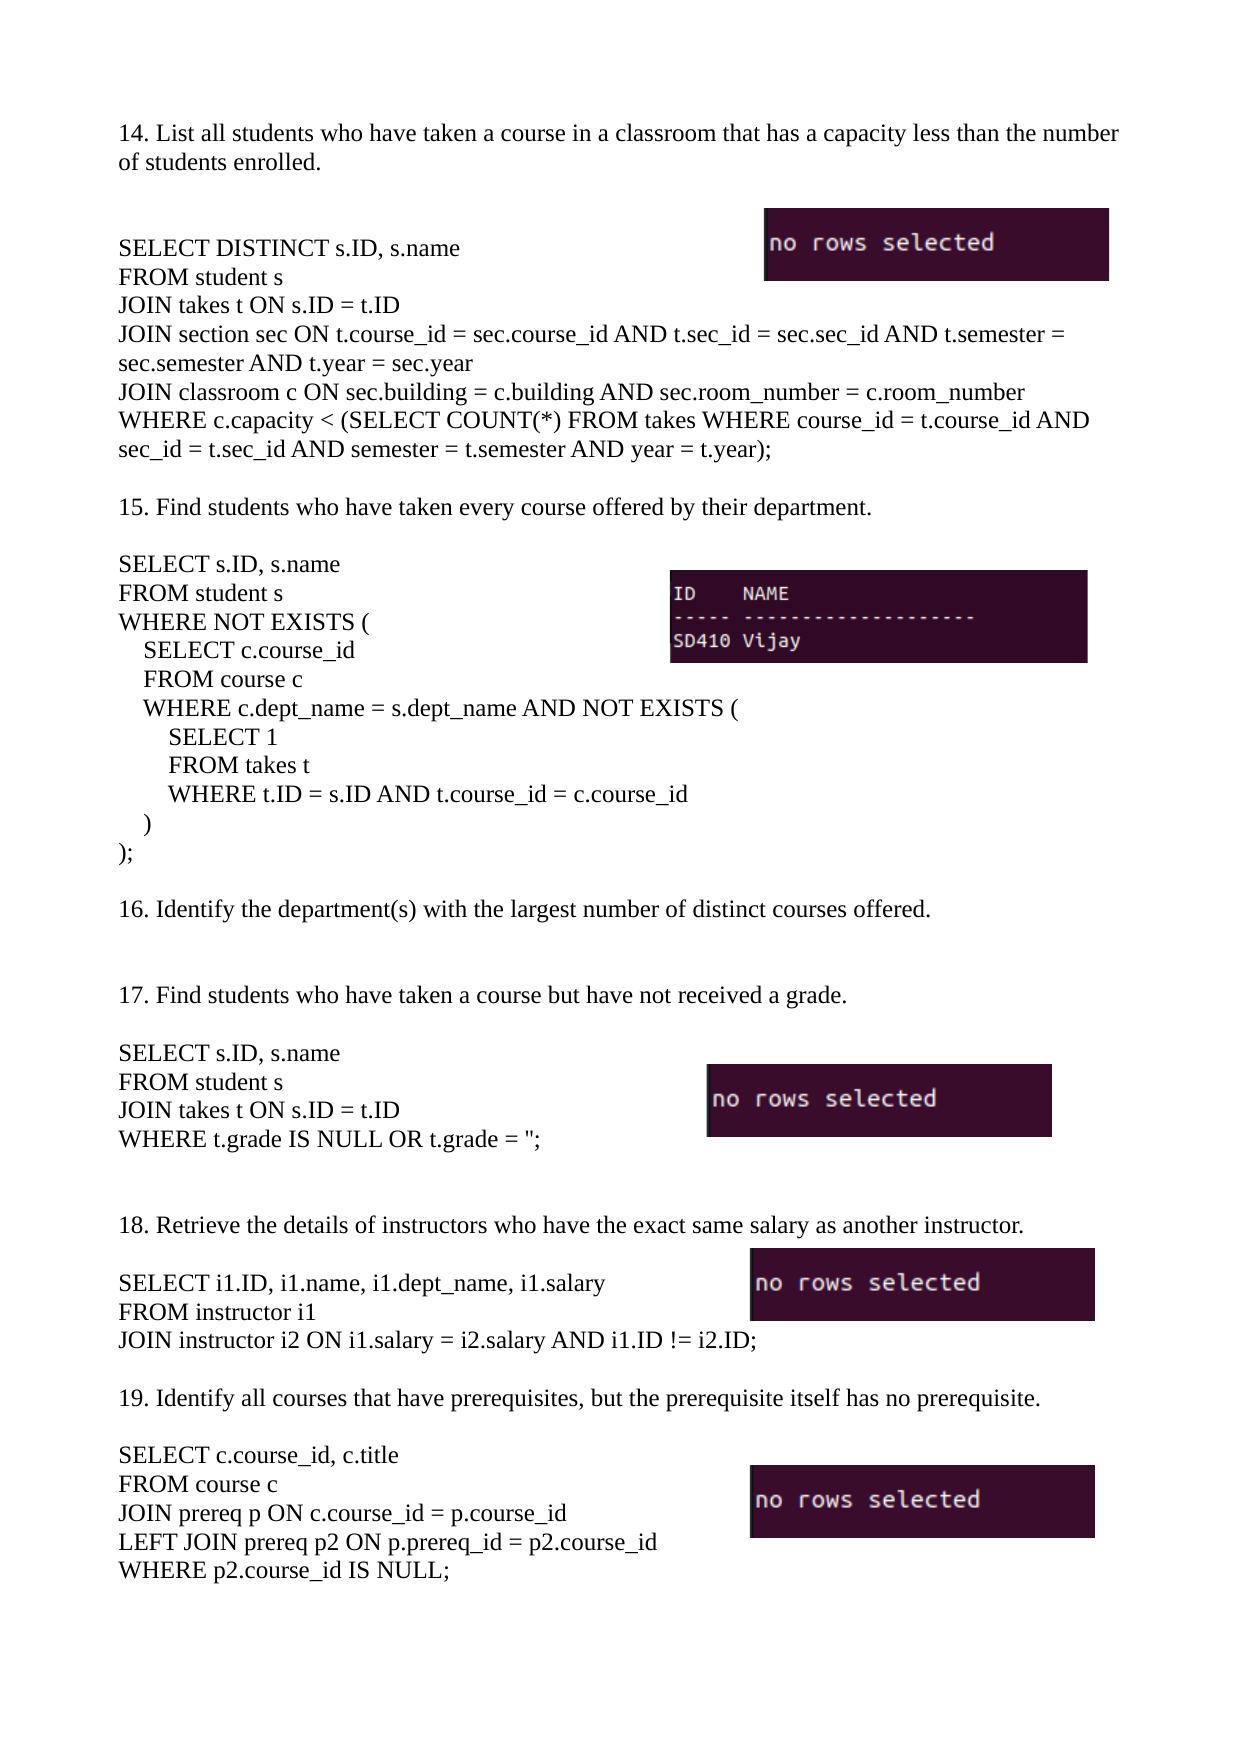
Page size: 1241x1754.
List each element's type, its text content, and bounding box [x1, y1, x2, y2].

text JOIN instructor i2 ON i1.salary = i2.salary AND i1.ID != i2.ID; [118, 1326, 1122, 1354]
text 15. Find students who have taken every course offered by their department. [118, 492, 1122, 521]
text 14. List all students who have taken a course in a classroom that has a capacity less than the number of students enrolled. [118, 118, 1122, 176]
text JOIN takes t ON s.ID = t.ID [118, 1096, 706, 1124]
picture [749, 1248, 1095, 1321]
text LEFT JOIN prereq p2 ON p.prereq_id = p2.course_id [118, 1527, 1122, 1556]
text 18. Retrieve the details of instructors who have the exact same salary as another instructor. [118, 1211, 1122, 1239]
picture [669, 570, 1088, 663]
text SELECT c.course_id, c.title [118, 1441, 1122, 1469]
text [1088, 607, 1122, 636]
text SELECT 1 [118, 722, 1122, 751]
text ) [118, 808, 1122, 837]
text WHERE c.capacity < (SELECT COUNT(*) FROM takes WHERE course_id = t.course_id AND sec_id = t.sec_id AND semester = t.semester AND year = t.year); [118, 406, 1122, 463]
text [1052, 1096, 1122, 1124]
text FROM instructor i1 [118, 1297, 1122, 1326]
text [1088, 578, 1122, 607]
text WHERE t.grade IS NULL OR t.grade = ''; [118, 1124, 1122, 1153]
text SELECT DISTINCT s.ID, s.name [118, 233, 763, 262]
picture [763, 208, 1110, 281]
text WHERE t.ID = s.ID AND t.course_id = c.course_id [118, 779, 1122, 808]
text SELECT s.ID, s.name [118, 549, 1122, 578]
text FROM course c [118, 664, 1122, 693]
text WHERE NOT EXISTS ( [118, 607, 669, 636]
text WHERE p2.course_id IS NULL; [118, 1556, 1122, 1584]
text 16. Identify the department(s) with the largest number of distinct courses offered. [118, 894, 1122, 923]
text WHERE c.dept_name = s.dept_name AND NOT EXISTS ( [118, 693, 1122, 722]
text JOIN section sec ON t.course_id = sec.course_id AND t.sec_id = sec.sec_id AND t.semester = sec.semester AND t.year = sec.year [118, 319, 1122, 377]
text SELECT i1.ID, i1.name, i1.dept_name, i1.salary [118, 1268, 749, 1297]
text FROM course c [118, 1469, 749, 1498]
text FROM student s [118, 262, 1122, 291]
text SELECT c.course_id [118, 636, 1122, 664]
text 17. Find students who have taken a course but have not received a grade. [118, 981, 1122, 1009]
text JOIN takes t ON s.ID = t.ID [118, 291, 1122, 319]
text JOIN prereq p ON c.course_id = p.course_id [118, 1498, 749, 1527]
text FROM student s [118, 1067, 706, 1096]
text JOIN classroom c ON sec.building = c.building AND sec.room_number = c.room_number [118, 377, 1122, 406]
picture [706, 1064, 1052, 1137]
text [1095, 1469, 1122, 1498]
text FROM student s [118, 578, 669, 607]
text ); [118, 837, 1122, 866]
text FROM takes t [118, 751, 1122, 779]
text 19. Identify all courses that have prerequisites, but the prerequisite itself has no prerequisite. [118, 1383, 1122, 1412]
picture [749, 1465, 1095, 1538]
text [1052, 1067, 1122, 1096]
text SELECT s.ID, s.name [118, 1038, 1122, 1067]
